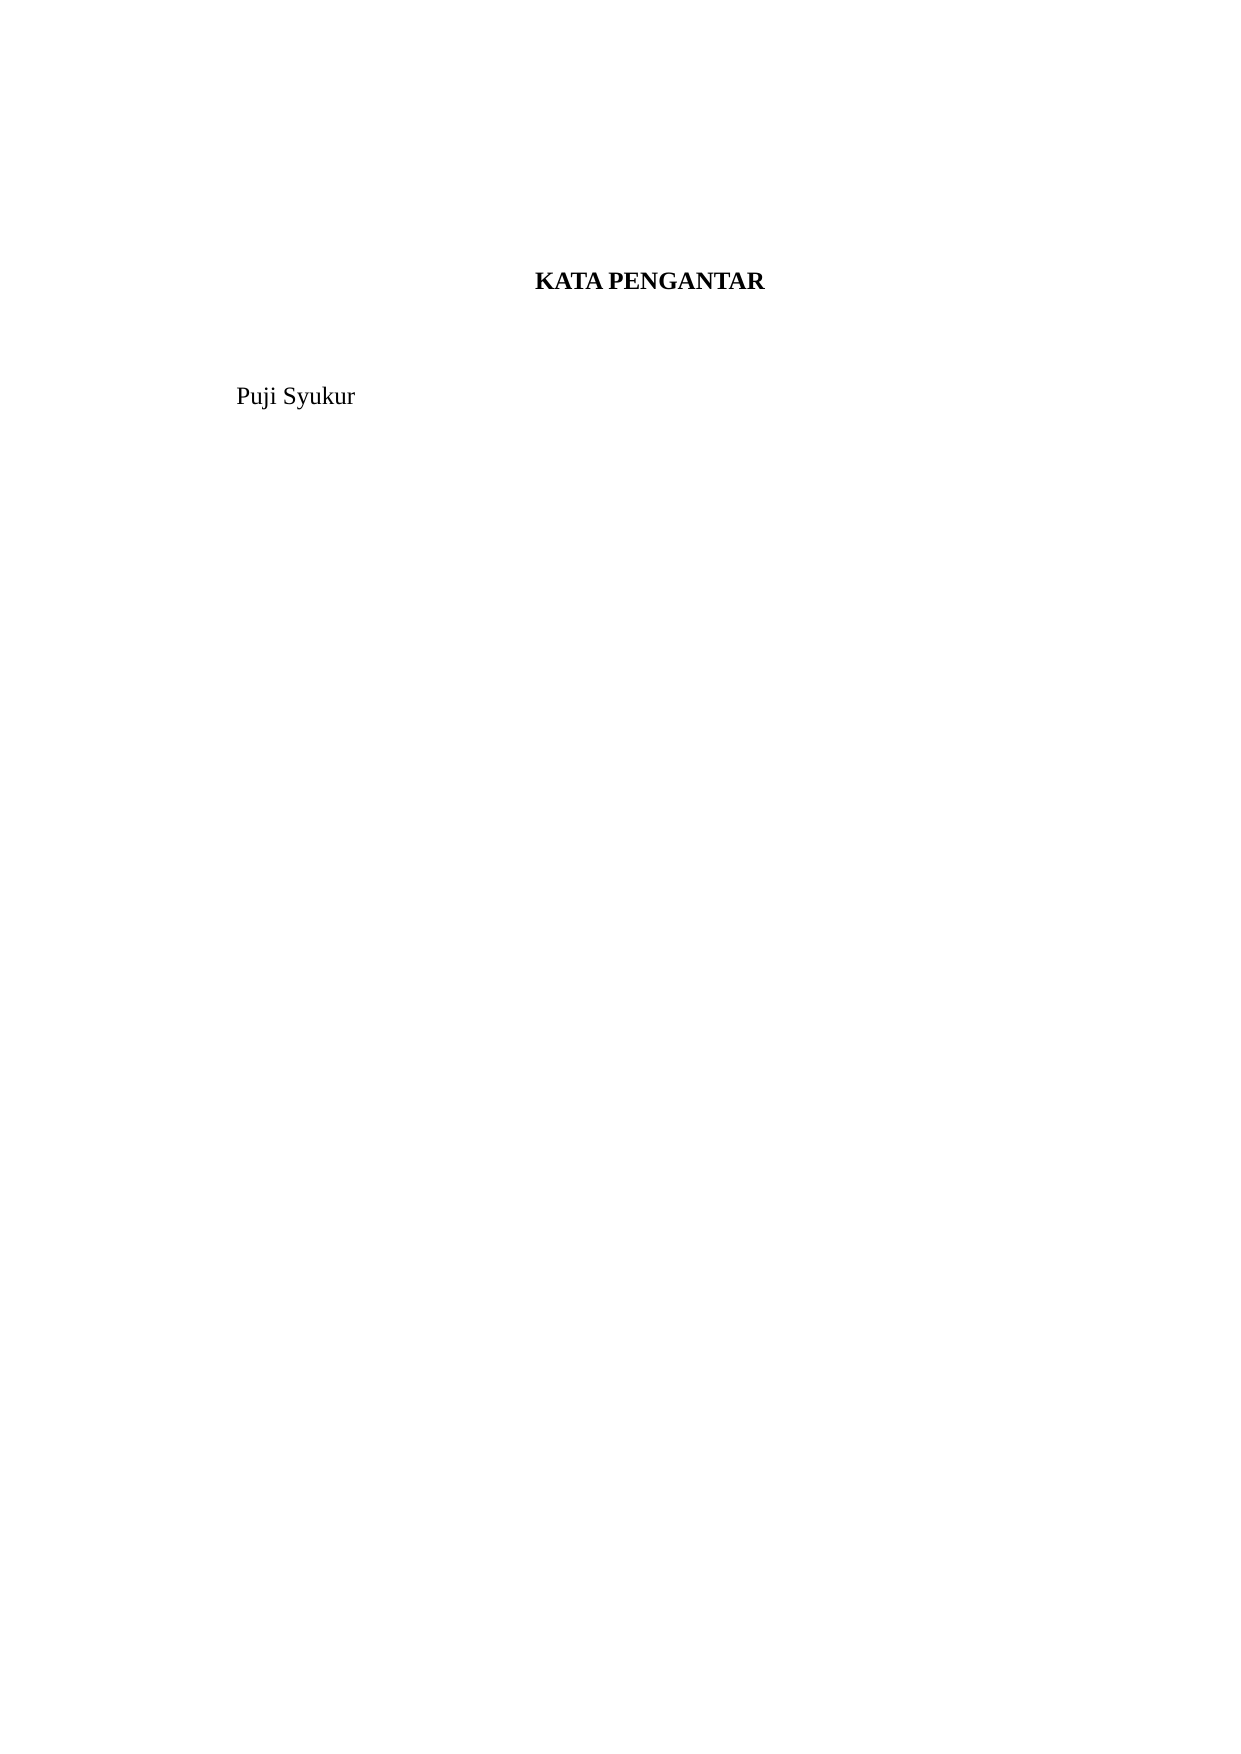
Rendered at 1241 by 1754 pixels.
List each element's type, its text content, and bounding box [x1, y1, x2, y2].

text KATA PENGANTAR [236, 266, 1063, 294]
text Puji Syukur [236, 381, 1063, 409]
